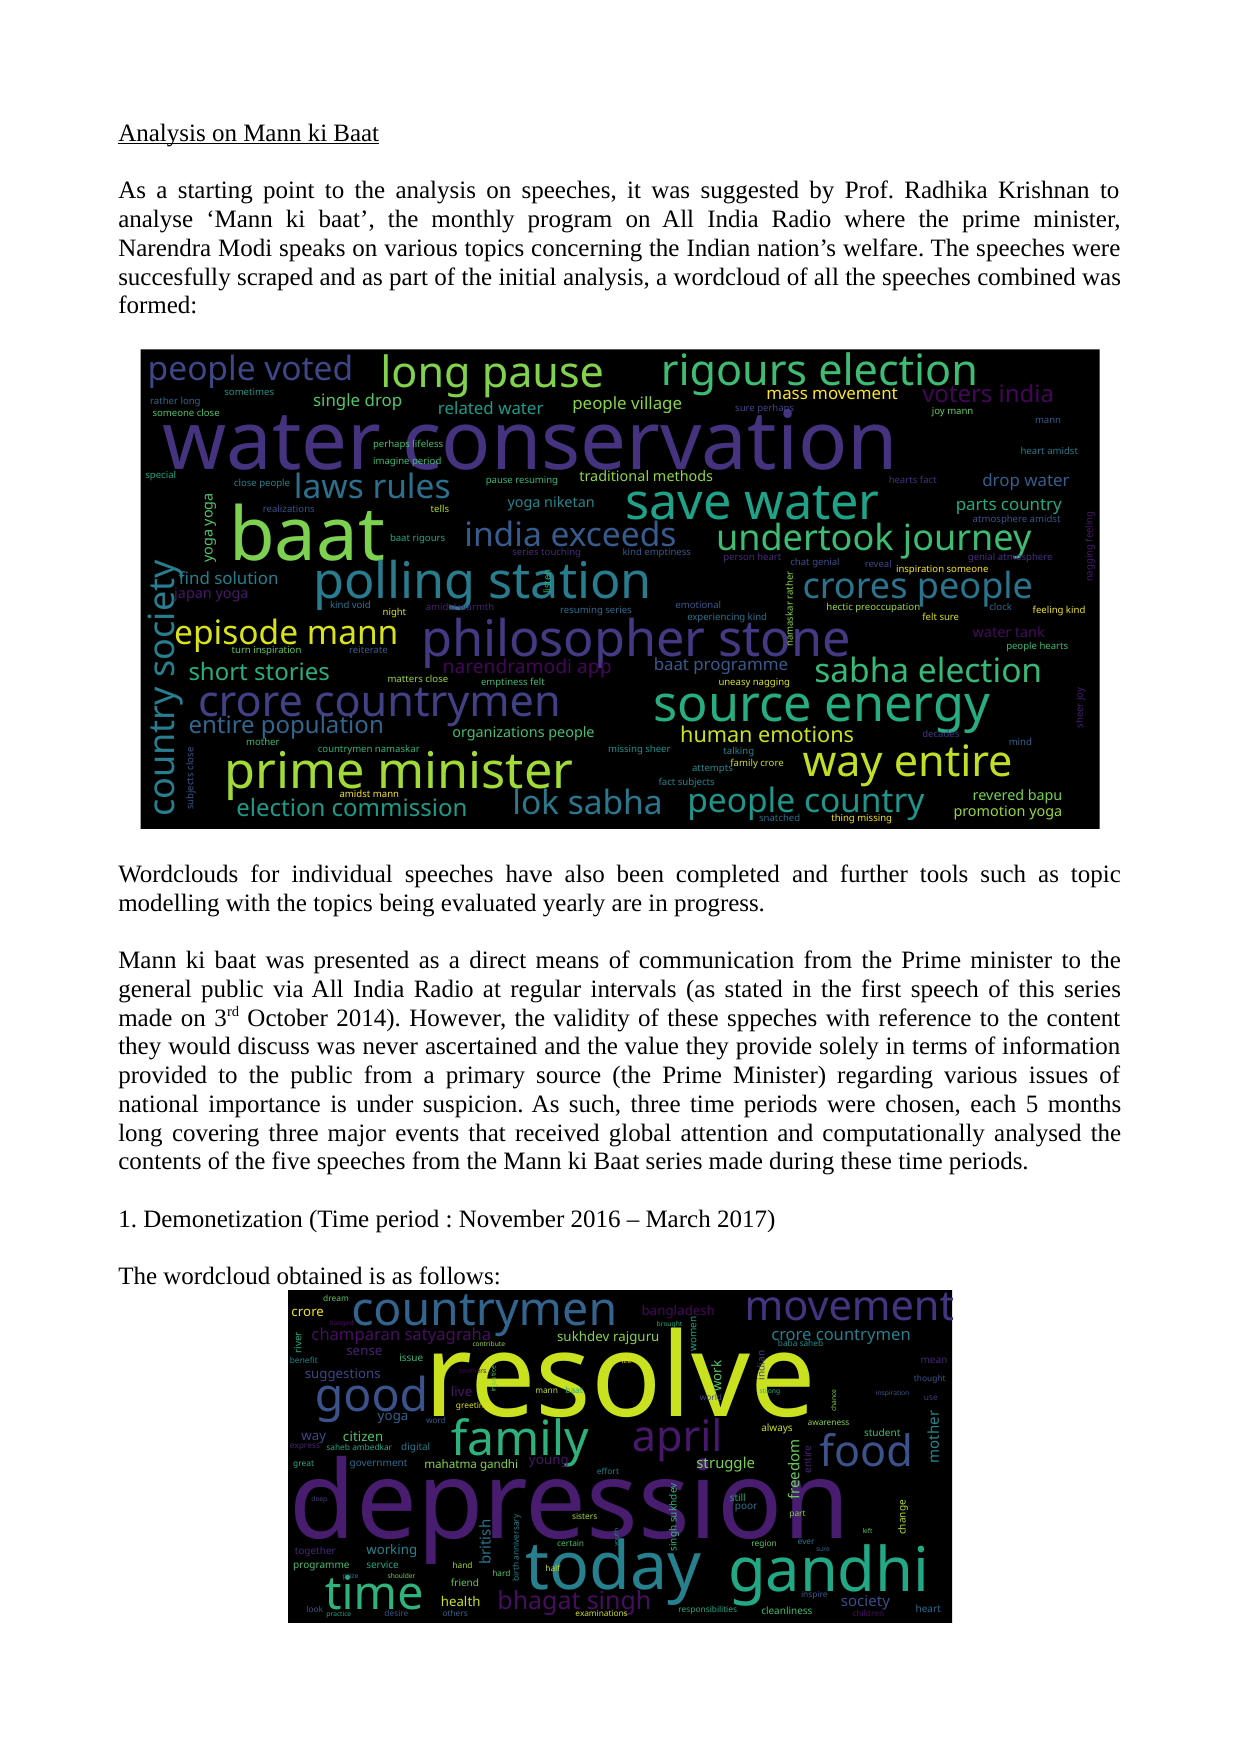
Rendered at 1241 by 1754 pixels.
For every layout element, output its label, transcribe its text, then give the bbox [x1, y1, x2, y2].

text 1. Demonetization (Time period : November 2016 – March 2017) [118, 1204, 1122, 1233]
text Wordclouds for individual speeches have also been completed and further tools such as topic modelling with the topics being evaluated yearly are in progress. [118, 859, 1122, 916]
text The wordcloud obtained is as follows: [118, 1261, 1122, 1290]
text As a starting point to the analysis on speeches, it was suggested by Prof. Radhika Krishnan to analyse ‘Mann ki baat’, the monthly program on All India Radio where the prime minister, Narendra Modi speaks on various topics concerning the Indian nation’s welfare. The speeches were succesfully scraped and as part of the initial analysis, a wordcloud of all the speeches combined was formed: [118, 176, 1122, 319]
text Mann ki baat was presented as a direct means of communication from the Prime minister to the general public via All India Radio at regular intervals (as stated in the first speech of this series made on 3rd October 2014). However, the validity of these sppeches with reference to the content they would discuss was never ascertained and the value they provide solely in terms of information provided to the public from a primary source (the Prime Minister) regarding various issues of national importance is under suspicion. As such, three time periods were chosen, each 5 months long covering three major events that received global attention and computationally analysed the contents of the five speeches from the Mann ki Baat series made during these time periods. [118, 945, 1122, 1175]
text Analysis on Mann ki Baat [118, 118, 1122, 147]
